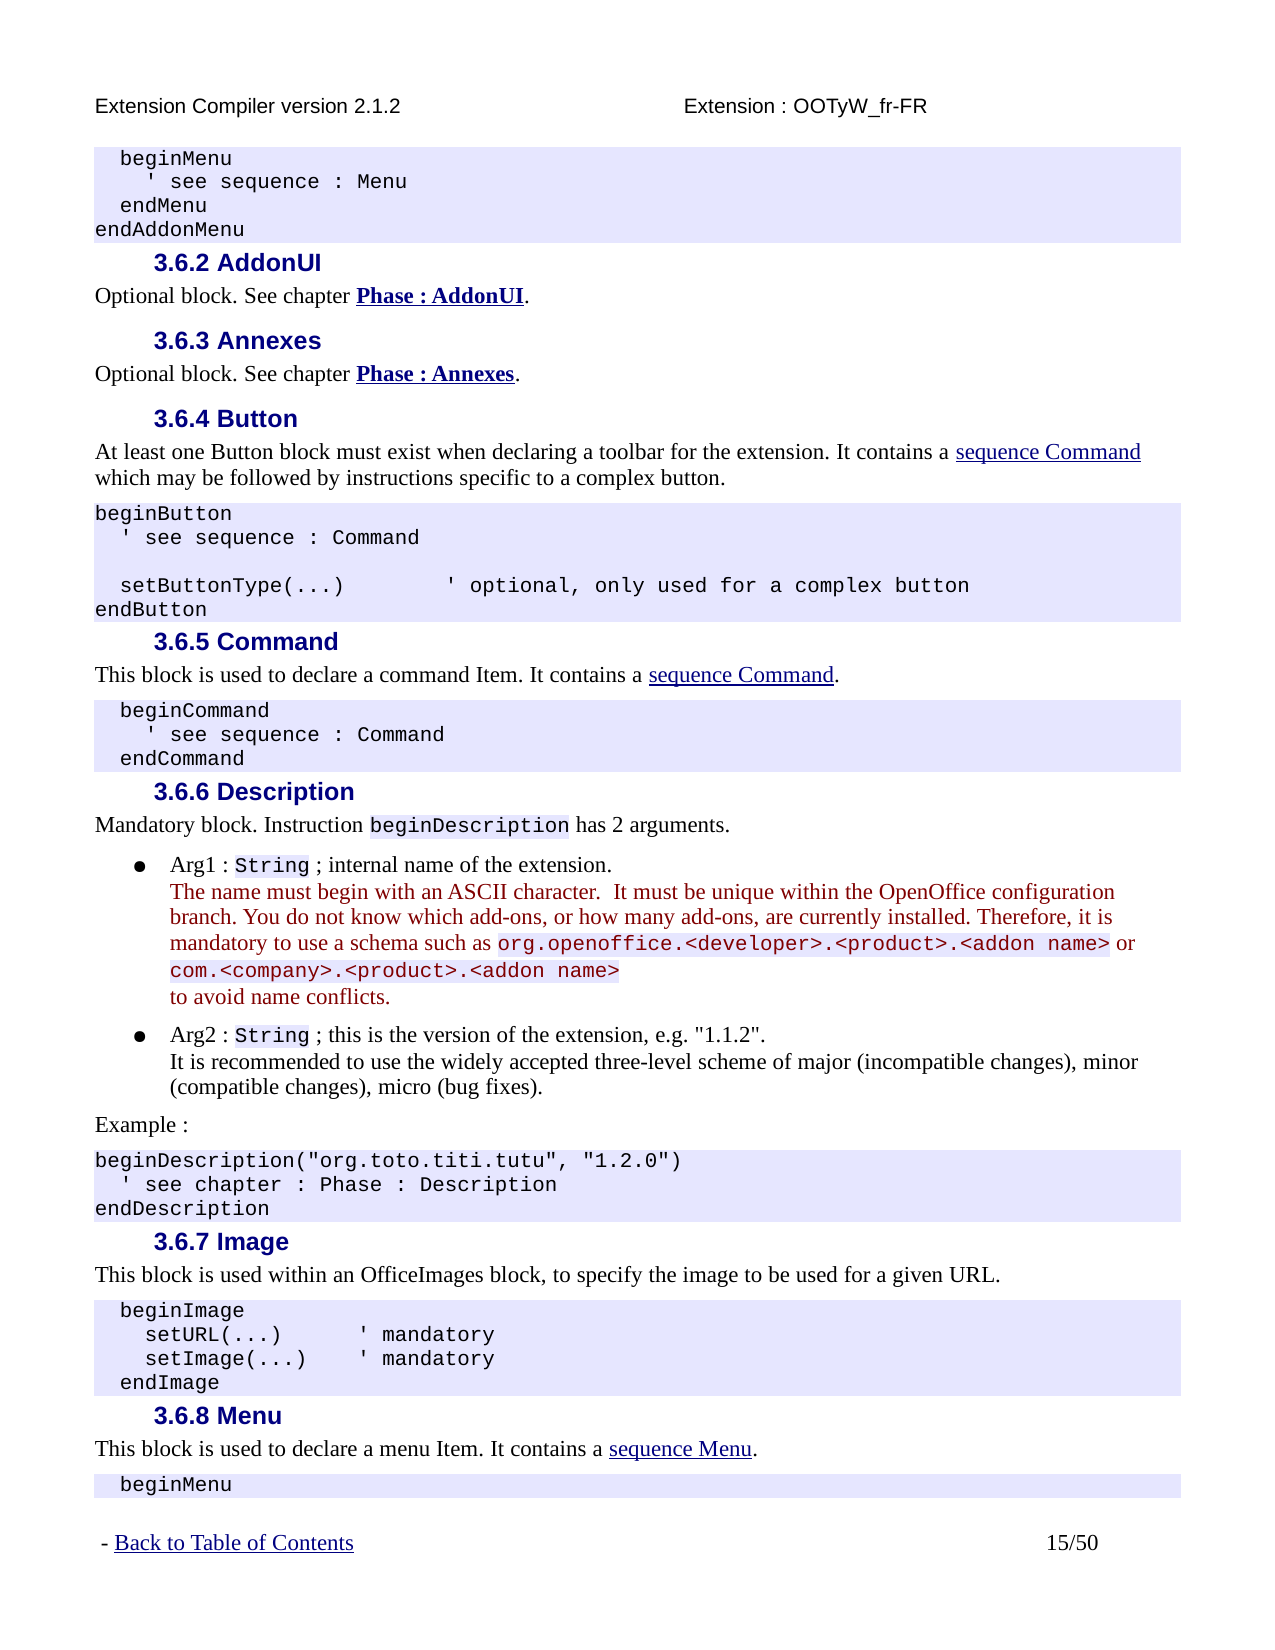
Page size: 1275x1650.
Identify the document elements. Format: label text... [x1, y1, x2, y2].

text beginCommand [94, 700, 1181, 724]
text endAddonMenu [94, 219, 1181, 243]
text setButtonType(...) ' optional, only used for a complex button [94, 574, 1181, 598]
text beginImage [94, 1300, 1181, 1324]
text Optional block. See chapter Phase : Annexes. [94, 361, 1181, 387]
list Arg2 : String ; this is the version of the extension, e.g. "1.1.2". It is recommended to use the widely accepted three-level scheme of major (incompatible changes), minor (compatible changes), micro (bug fixes). [132, 1022, 1181, 1099]
subtitle AddonUI [153, 249, 1181, 277]
text This block is used to declare a menu Item. It contains a sequence Menu. [94, 1436, 1181, 1461]
text This block is used to declare a command Item. It contains a sequence Command. [94, 662, 1181, 688]
text endImage [94, 1372, 1181, 1396]
text setURL(...) ' mandatory [94, 1324, 1181, 1348]
text ' see sequence : Command [94, 724, 1181, 748]
text Mandatory block. Instruction beginDescription has 2 arguments. [94, 812, 1181, 839]
text endMenu [94, 195, 1181, 219]
text ' see sequence : Menu [94, 171, 1181, 195]
text Optional block. See chapter Phase : AddonUI. [94, 283, 1181, 309]
subtitle Annexes [153, 327, 1181, 355]
text setImage(...) ' mandatory [94, 1348, 1181, 1372]
text At least one Button block must exist when declaring a toolbar for the extension. It contains a sequence Command which may be followed by instructions specific to a complex button. [94, 439, 1181, 490]
text beginMenu [94, 147, 1181, 171]
text ' see sequence : Command [94, 527, 1181, 551]
text endCommand [94, 748, 1181, 772]
text Example : [94, 1112, 1181, 1138]
subtitle Description [153, 778, 1181, 806]
text beginDescription("org.toto.titi.tutu", "1.2.0") [94, 1150, 1181, 1174]
subtitle Button [153, 405, 1181, 433]
text endButton [94, 598, 1181, 622]
text beginButton [94, 503, 1181, 527]
text ' see chapter : Phase : Description [94, 1174, 1181, 1198]
list Arg1 : String ; internal name of the extension. The name must begin with an ASCII character. It must be unique within the OpenOffice configuration branch. You do not know which add-ons, or how many add-ons, are currently installed. Therefore, it is mandatory to use a schema such as org.openoffice.<developer>.<product>.<addon name> or com.<company>.<product>.<addon name> to avoid name conflicts. [132, 852, 1181, 1009]
subtitle Image [153, 1228, 1181, 1256]
subtitle Menu [153, 1402, 1181, 1430]
text endDescription [94, 1198, 1181, 1222]
text This block is used within an OfficeImages block, to specify the image to be used for a given URL. [94, 1262, 1181, 1287]
text beginMenu [94, 1474, 1181, 1498]
subtitle Command [153, 628, 1181, 656]
